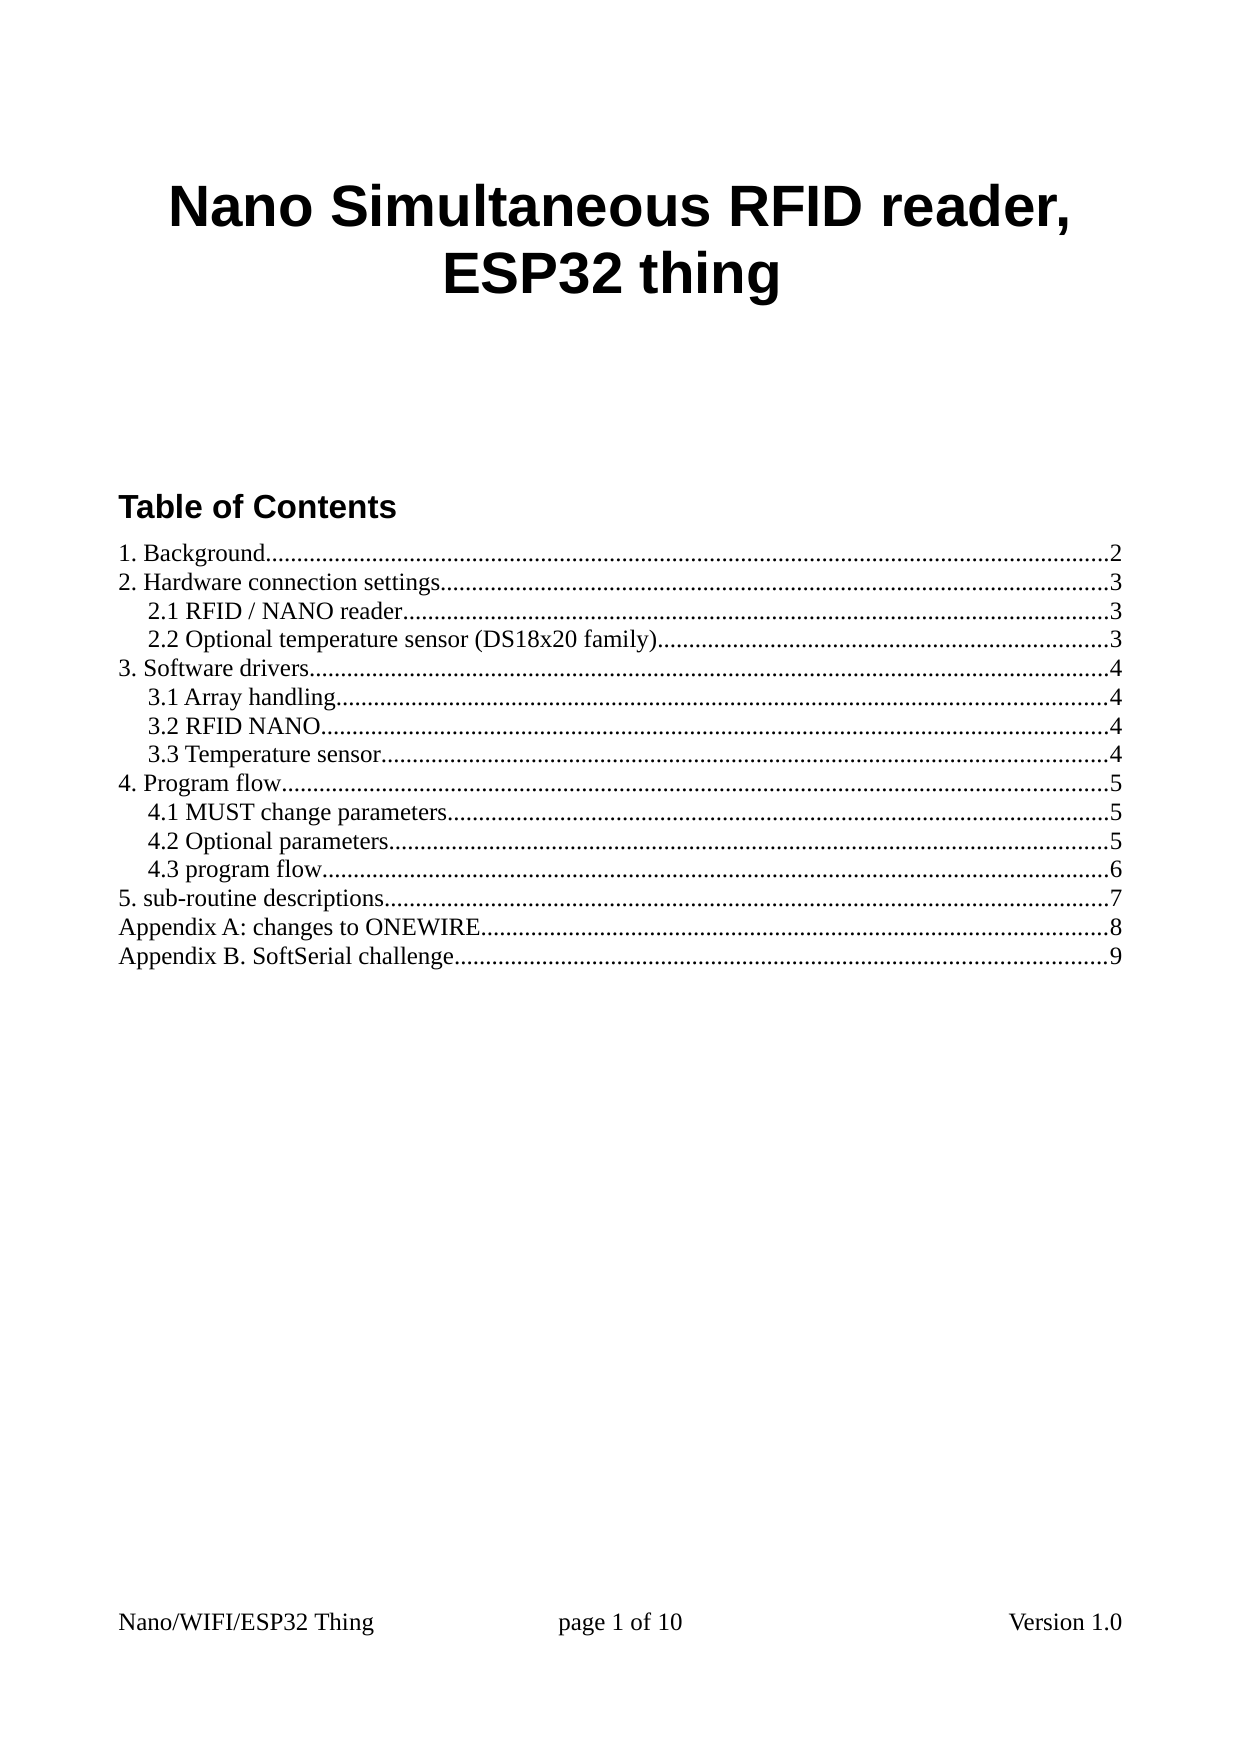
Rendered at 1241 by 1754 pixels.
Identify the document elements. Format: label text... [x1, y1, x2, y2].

text 2.1 RFID / NANO reader 3 [148, 596, 1122, 624]
text 4. Program flow 5 [118, 768, 1122, 797]
text 3.2 RFID NANO 4 [148, 711, 1122, 739]
text 2. Hardware connection settings 3 [118, 567, 1122, 596]
text 3. Software drivers 4 [118, 653, 1122, 682]
title Nano Simultaneous RFID reader, ESP32 thing [118, 172, 1122, 306]
subtitle Table of Contents [118, 487, 1122, 526]
text 3.1 Array handling 4 [148, 682, 1122, 711]
text 4.2 Optional parameters 5 [148, 826, 1122, 854]
text 2.2 Optional temperature sensor (DS18x20 family) 3 [148, 624, 1122, 653]
text 3.3 Temperature sensor 4 [148, 739, 1122, 768]
text 4.3 program flow 6 [148, 854, 1122, 883]
text Appendix A: changes to ONEWIRE 8 [118, 912, 1122, 941]
text Appendix B. SoftSerial challenge 9 [118, 941, 1122, 969]
text 1. Background 2 [118, 538, 1122, 567]
text 5. sub-routine descriptions 7 [118, 883, 1122, 912]
text 4.1 MUST change parameters 5 [148, 797, 1122, 826]
